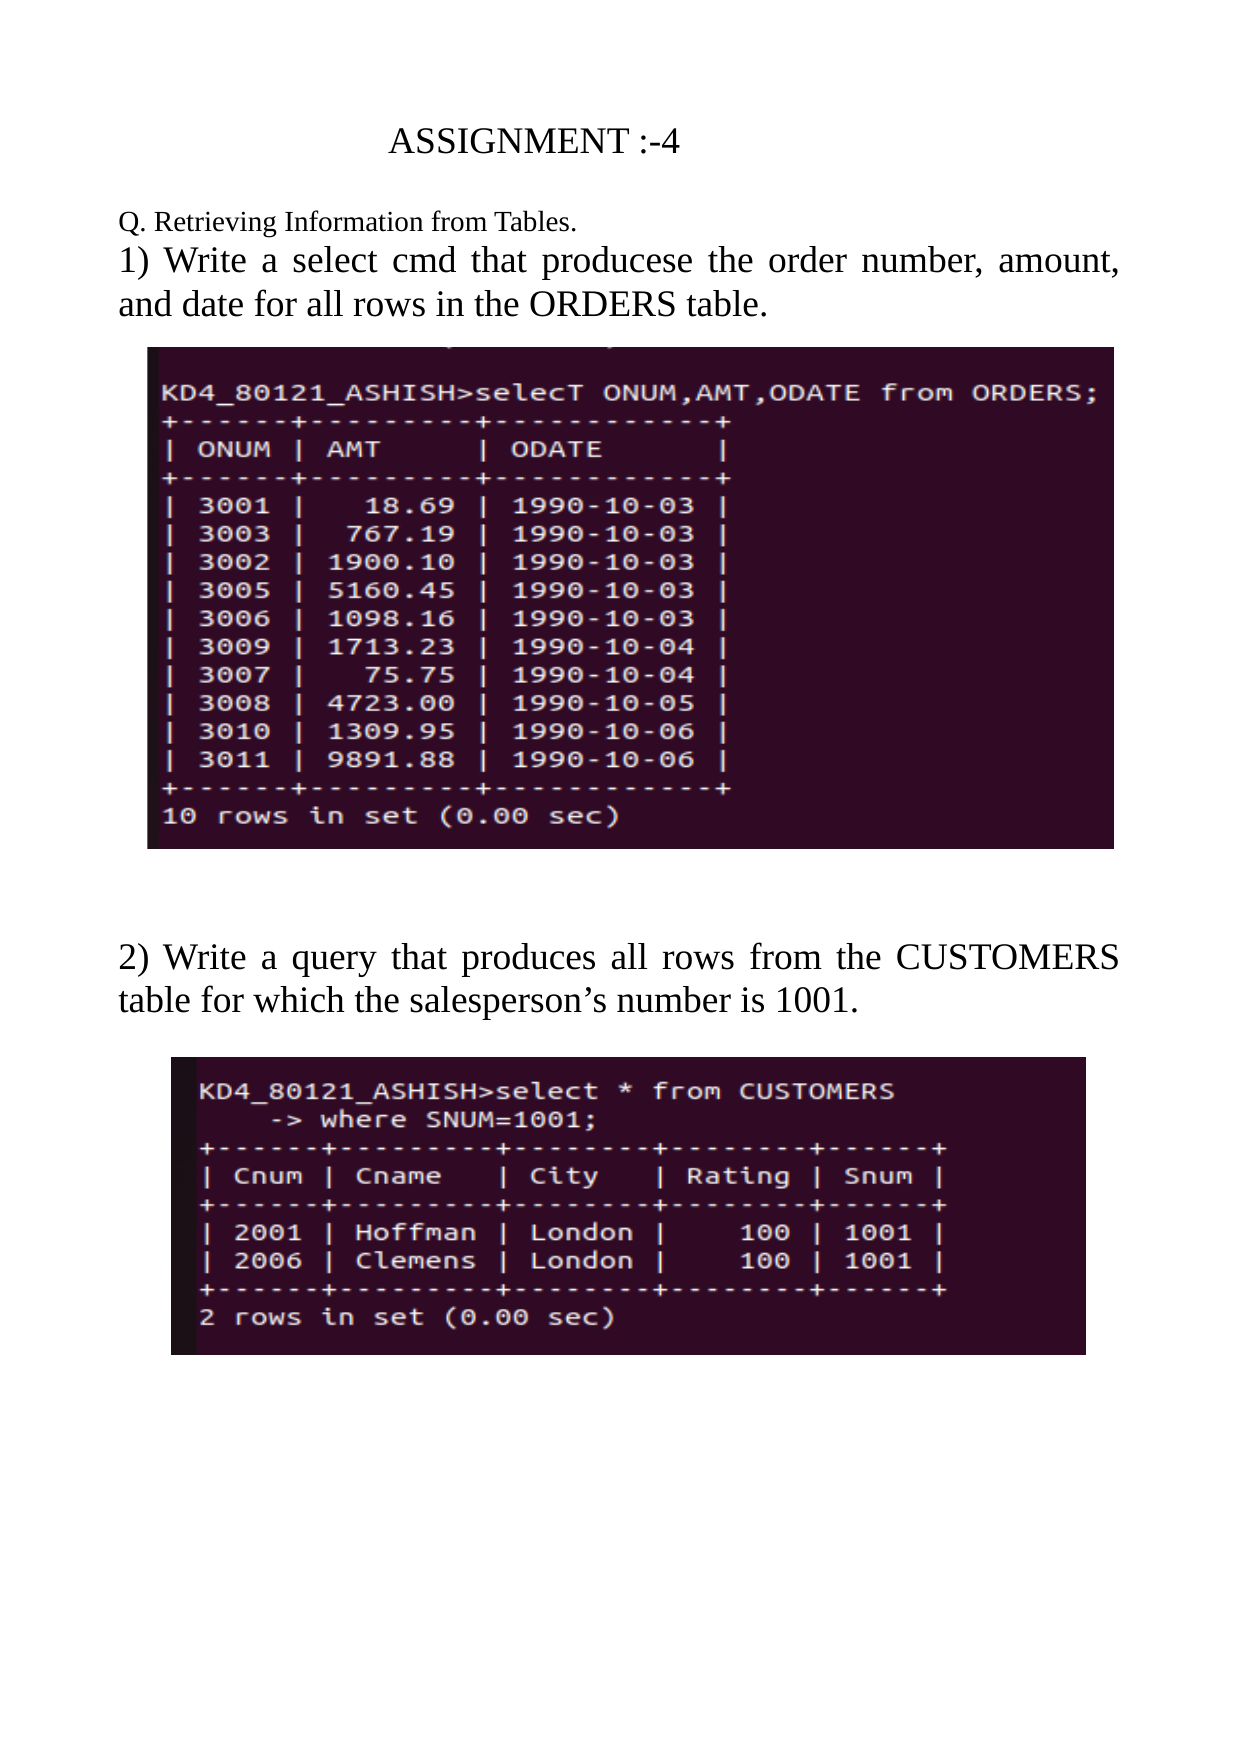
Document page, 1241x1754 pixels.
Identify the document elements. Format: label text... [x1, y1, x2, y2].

picture [147, 347, 1114, 849]
picture [171, 1057, 1086, 1355]
text 1) Write a select cmd that producese the order number, amount, and date for all rows in the ORDERS table. [118, 238, 1122, 324]
text 2) Write a query that produces all rows from the CUSTOMERS table for which the salesperson’s number is 1001. [118, 935, 1122, 1021]
text Q. Retrieving Information from Tables. [118, 204, 1122, 238]
text ASSIGNMENT :-4 [118, 118, 1122, 161]
